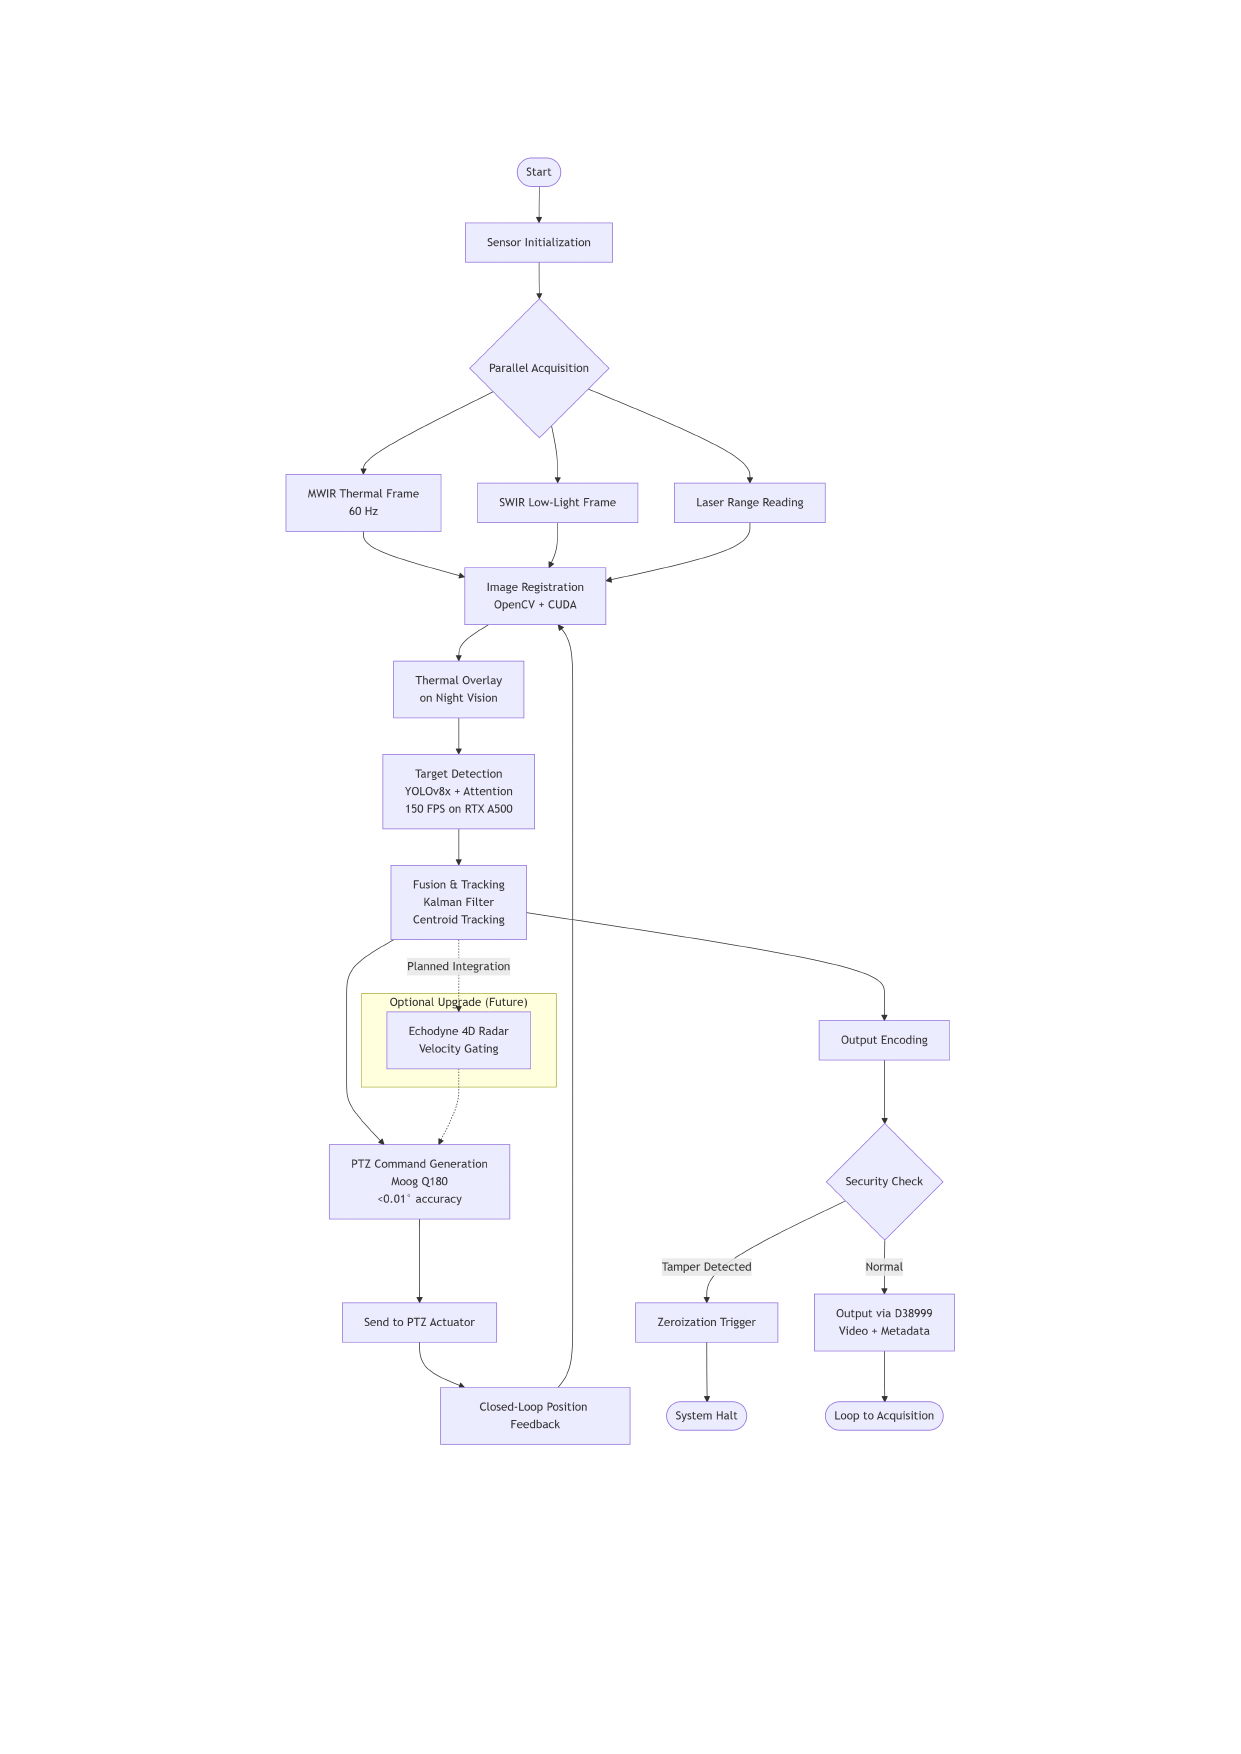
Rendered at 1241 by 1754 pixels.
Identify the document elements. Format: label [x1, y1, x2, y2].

picture [246, 118, 994, 1484]
